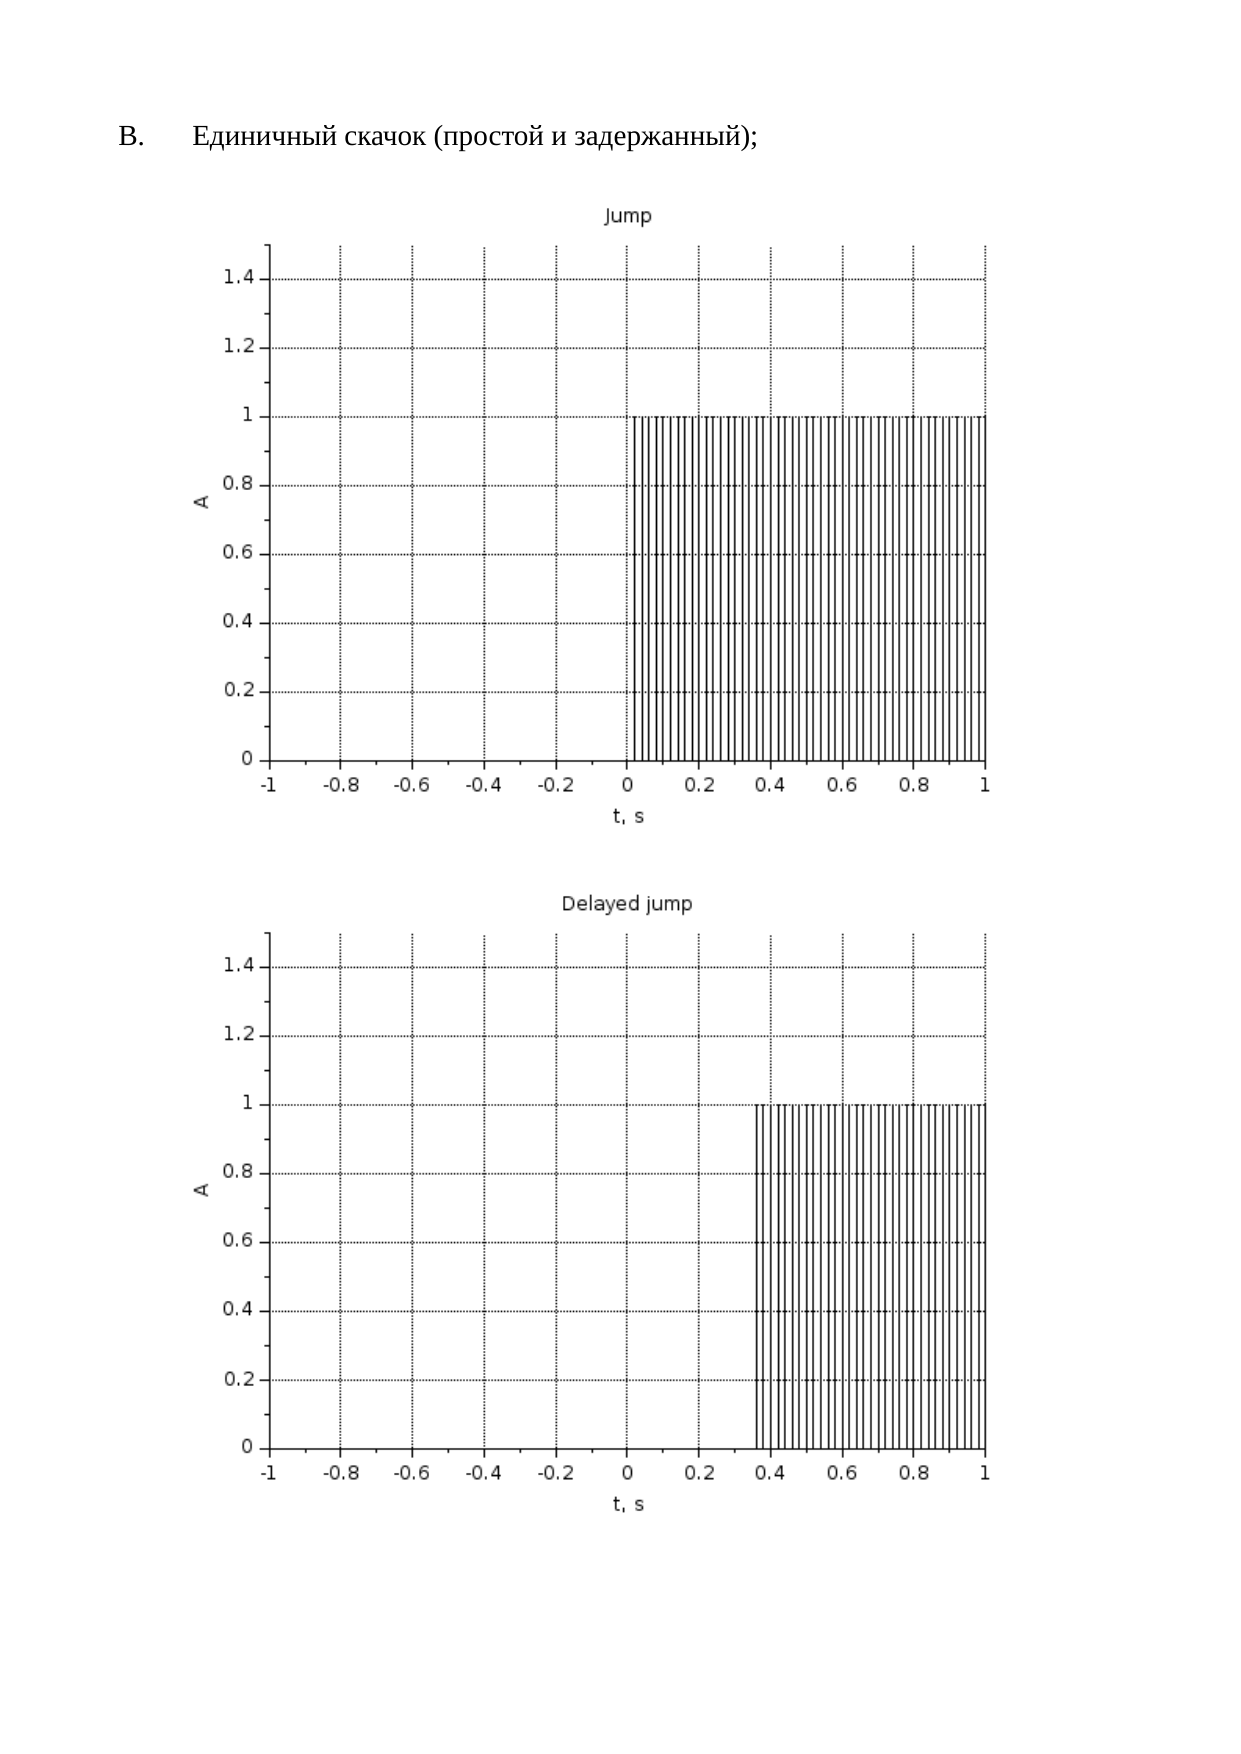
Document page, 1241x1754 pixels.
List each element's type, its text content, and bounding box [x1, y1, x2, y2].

picture [167, 171, 1074, 1514]
text B. Единичный скачок (простой и задержанный); [118, 118, 1122, 152]
